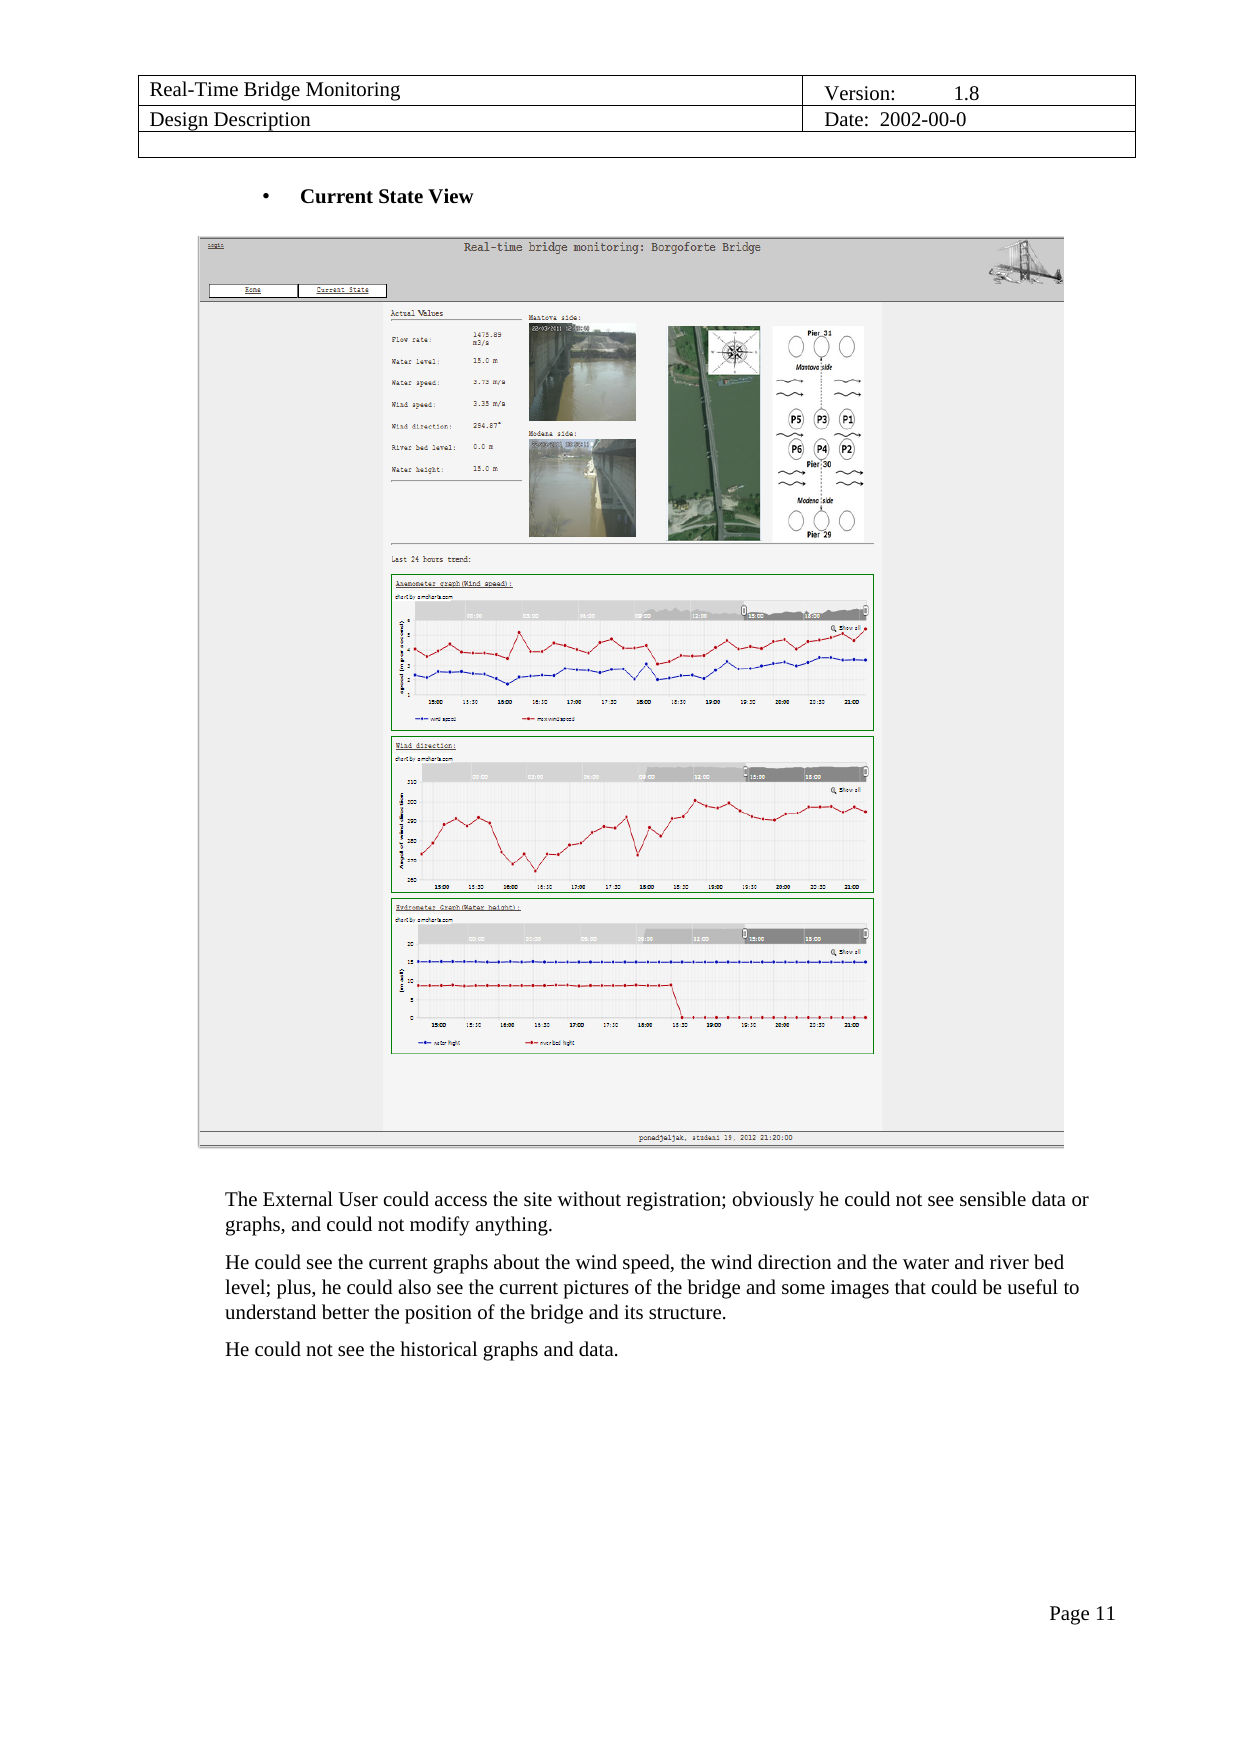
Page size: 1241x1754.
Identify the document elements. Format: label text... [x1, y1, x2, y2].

text He could see the current graphs about the wind speed, the wind direction and the water and river bed level; plus, he could also see the current pictures of the bridge and some images that could be useful to understand better the position of the bridge and its structure. [225, 1249, 1090, 1324]
text The External User could access the site without registration; obviously he could not see sensible data or graphs, and could not modify anything. [225, 1186, 1090, 1236]
list Current State View [262, 183, 1090, 208]
picture [197, 236, 1064, 1150]
text He could not see the historical graphs and data. [225, 1336, 1090, 1361]
